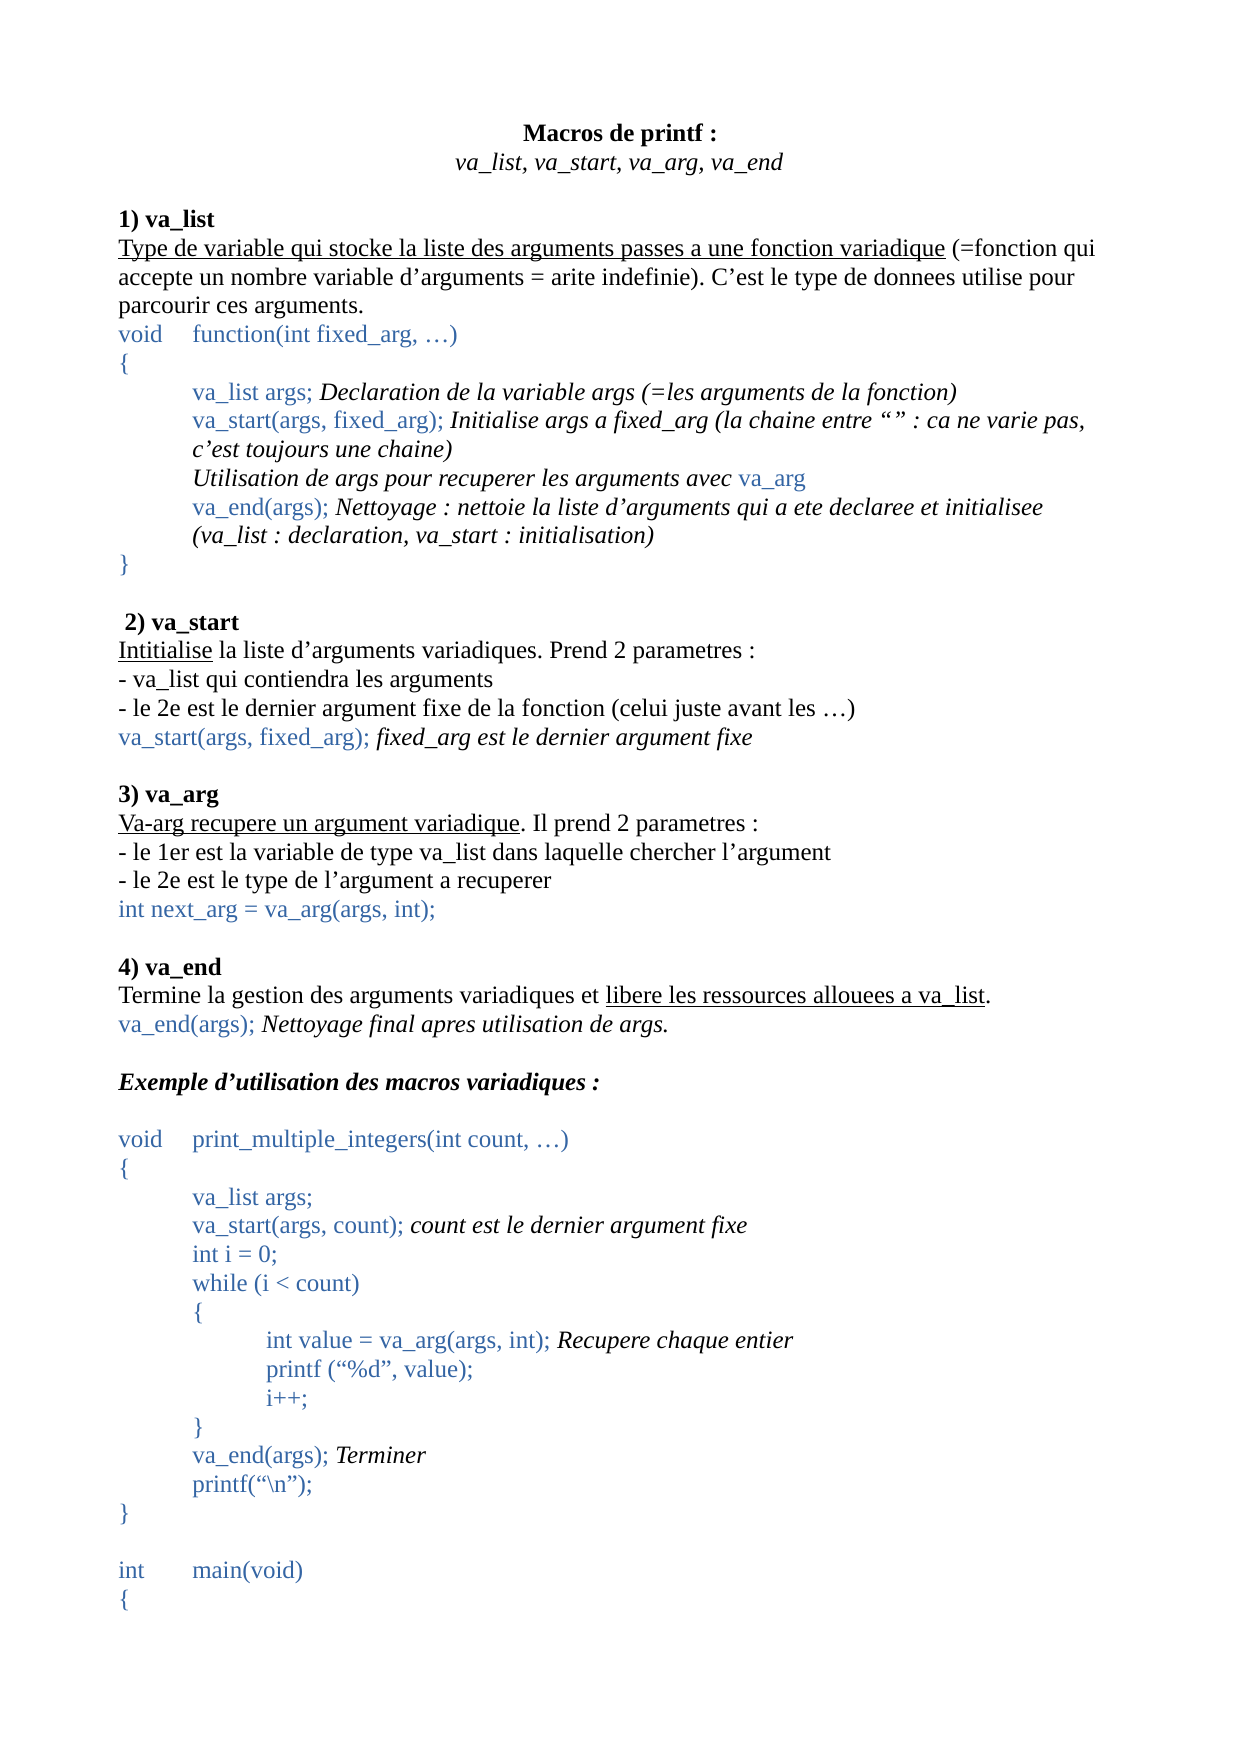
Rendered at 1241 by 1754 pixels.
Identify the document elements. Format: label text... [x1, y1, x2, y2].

text va_list args; Declaration de la variable args (=les arguments de la fonction) [118, 377, 1122, 406]
text } [118, 549, 1122, 578]
text int value = va_arg(args, int); Recupere chaque entier [118, 1326, 1122, 1354]
text Va-arg recupere un argument variadique. Il prend 2 parametres : [118, 808, 1122, 837]
text int main(void) [118, 1556, 1122, 1584]
text 4) va_end [118, 952, 1122, 981]
text { [118, 348, 1122, 377]
text - va_list qui contiendra les arguments [118, 664, 1122, 693]
text } [118, 1498, 1122, 1527]
text printf (“%d”, value); [118, 1354, 1122, 1383]
text void print_multiple_integers(int count, …) [118, 1124, 1122, 1153]
text Exemple d’utilisation des macros variadiques : [118, 1067, 1122, 1096]
text int i = 0; [118, 1239, 1122, 1268]
text Macros de printf : [118, 118, 1122, 147]
text - le 2e est le dernier argument fixe de la fonction (celui juste avant les …) [118, 693, 1122, 722]
text 3) va_arg [118, 779, 1122, 808]
text va_start(args, fixed_arg); Initialise args a fixed_arg (la chaine entre “” : ca ne varie pas, c’est toujours une chaine) [118, 406, 1122, 463]
text Utilisation de args pour recuperer les arguments avec va_arg [118, 463, 1122, 492]
text { [118, 1153, 1122, 1182]
text printf(“\n”); [118, 1469, 1122, 1498]
text 1) va_list [118, 204, 1122, 233]
text { [118, 1297, 1122, 1326]
text va_list args; [118, 1182, 1122, 1211]
text while (i < count) [118, 1268, 1122, 1297]
text - le 2e est le type de l’argument a recuperer [118, 866, 1122, 894]
text int next_arg = va_arg(args, int); [118, 894, 1122, 923]
text va_start(args, count); count est le dernier argument fixe [118, 1211, 1122, 1239]
text { [118, 1584, 1122, 1613]
text va_end(args); Terminer [118, 1441, 1122, 1469]
text Type de variable qui stocke la liste des arguments passes a une fonction variadique (=fonction qui accepte un nombre variable d’arguments = arite indefinie). C’est le type de donnees utilise pour parcourir ces arguments. [118, 233, 1122, 319]
text va_list, va_start, va_arg, va_end [118, 147, 1122, 176]
text Intitialise la liste d’arguments variadiques. Prend 2 parametres : [118, 636, 1122, 664]
text va_end(args); Nettoyage final apres utilisation de args. [118, 1009, 1122, 1038]
text - le 1er est la variable de type va_list dans laquelle chercher l’argument [118, 837, 1122, 866]
text va_end(args); Nettoyage : nettoie la liste d’arguments qui a ete declaree et initialisee (va_list : declaration, va_start : initialisation) [118, 492, 1122, 549]
text i++; [118, 1383, 1122, 1412]
text 2) va_start [118, 607, 1122, 636]
text void function(int fixed_arg, …) [118, 319, 1122, 348]
text va_start(args, fixed_arg); fixed_arg est le dernier argument fixe [118, 722, 1122, 751]
text } [118, 1412, 1122, 1441]
text Termine la gestion des arguments variadiques et libere les ressources allouees a va_list. [118, 981, 1122, 1009]
